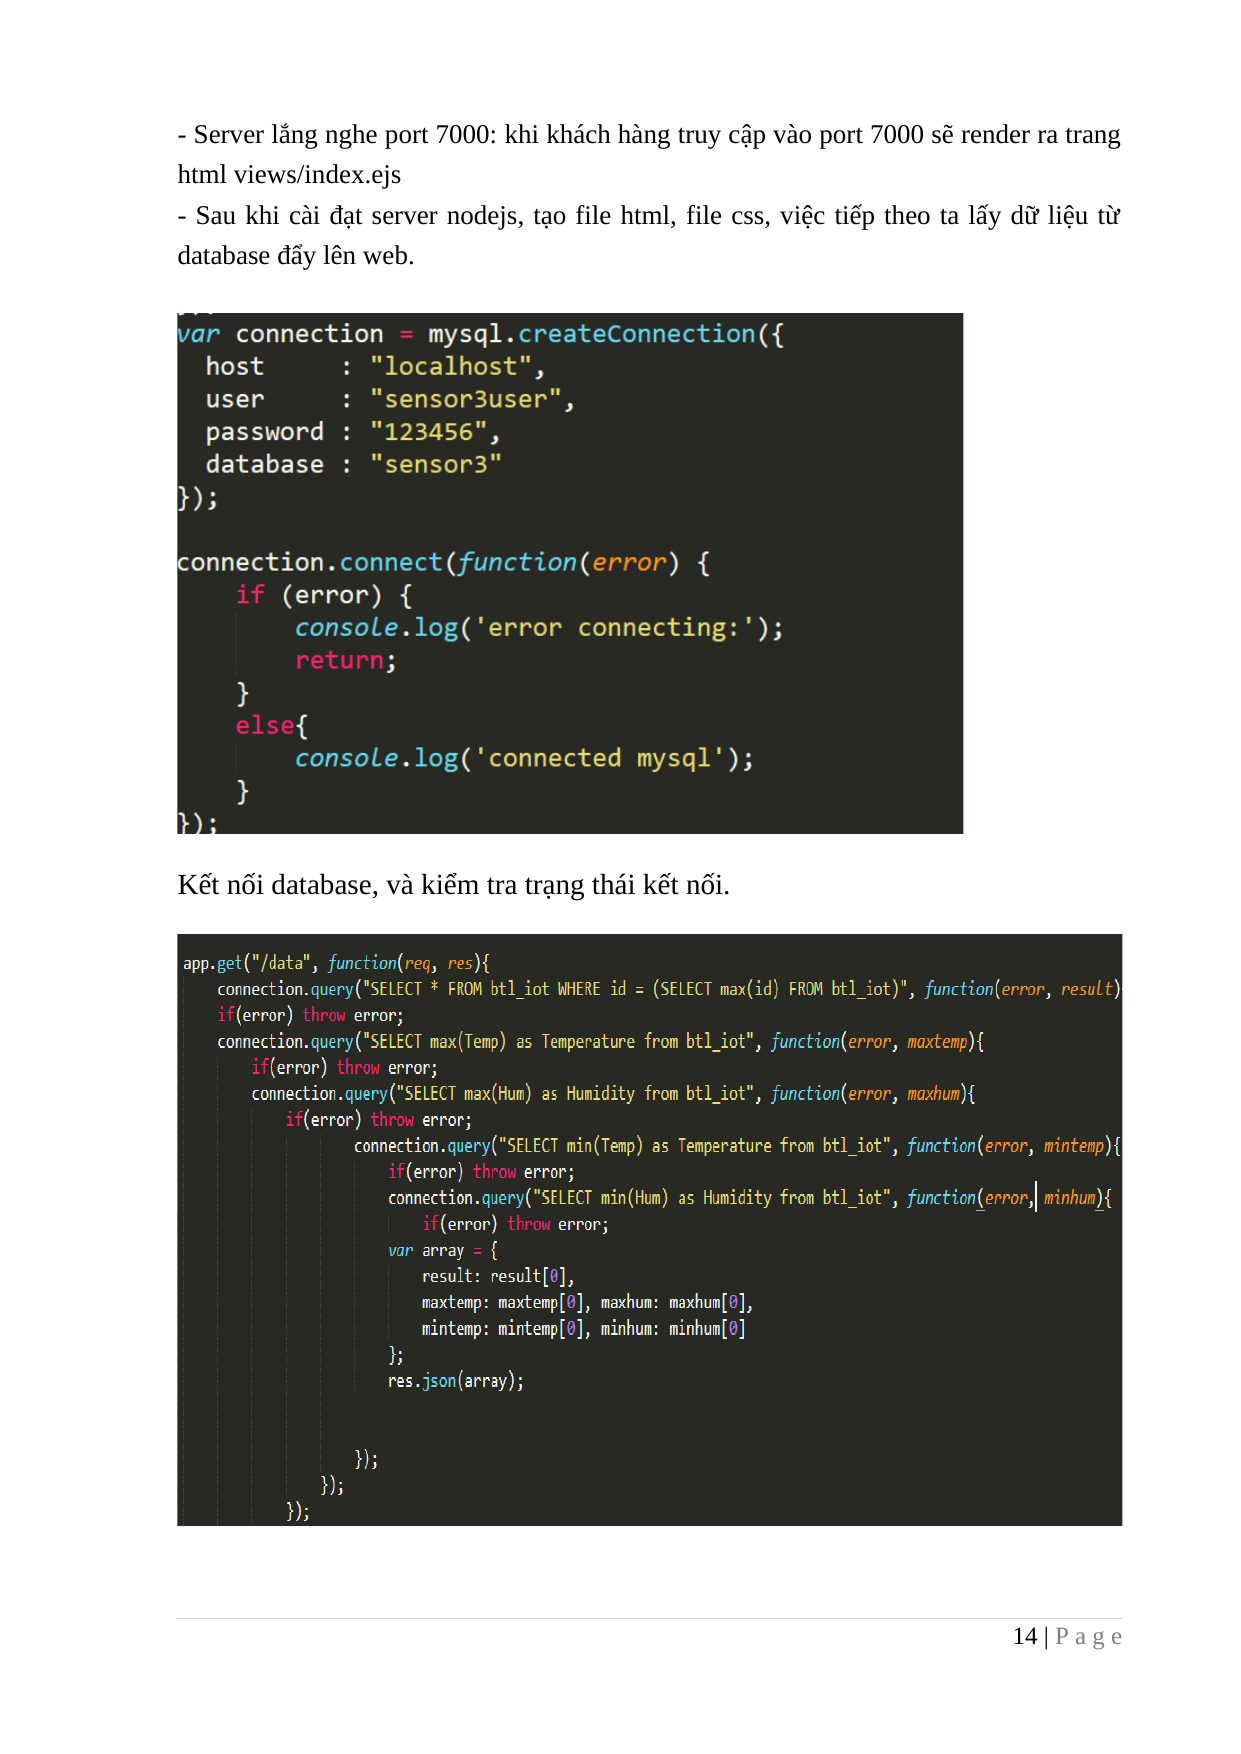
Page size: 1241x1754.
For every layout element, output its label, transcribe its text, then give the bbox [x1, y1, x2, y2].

text - Server lắng nghe port 7000: khi khách hàng truy cập vào port 7000 sẽ render ra trang html views/index.ejs [177, 118, 1122, 190]
picture [177, 934, 1123, 1526]
picture [177, 313, 964, 834]
text Kết nối database, và kiểm tra trạng thái kết nối. [177, 867, 1122, 901]
text - Sau khi cài đạt server nodejs, tạo file html, file css, việc tiếp theo ta lấy dữ liệu từ database đẩy lên web. [177, 199, 1122, 271]
